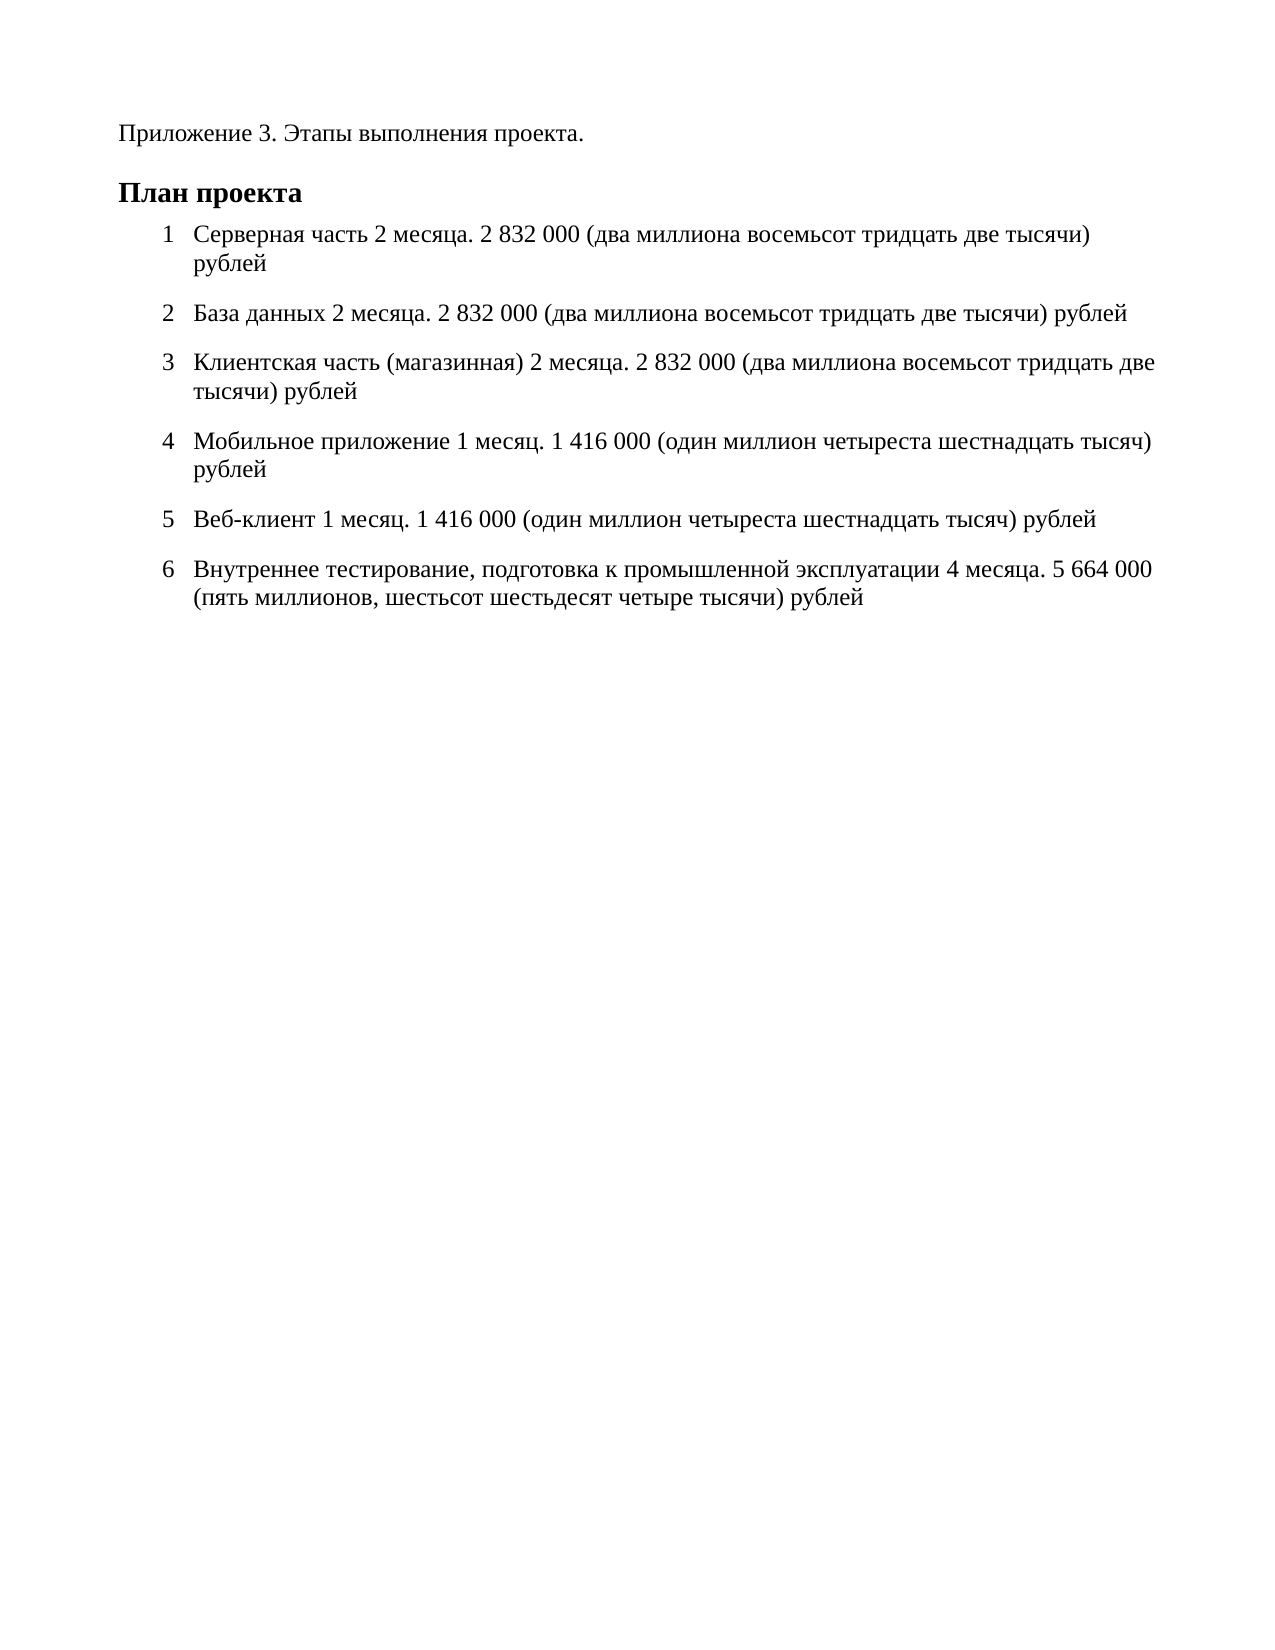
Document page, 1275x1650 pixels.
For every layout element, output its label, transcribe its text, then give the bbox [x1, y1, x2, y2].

list Мобильное приложение 1 месяц. 1 416 000 (один миллион четыреста шестнадцать тысяч) рублей [156, 426, 1157, 483]
list Клиентская часть (магазинная) 2 месяца. 2 832 000 (два миллиона восемьсот тридцать две тысячи) рублей [156, 347, 1157, 405]
subtitle План проекта [118, 176, 1157, 209]
text Приложение 3. Этапы выполнения проекта. [118, 118, 1157, 147]
list Серверная часть 2 месяца. 2 832 000 (два миллиона восемьсот тридцать две тысячи) рублей [156, 219, 1157, 277]
list Веб-клиент 1 месяц. 1 416 000 (один миллион четыреста шестнадцать тысяч) рублей [156, 504, 1157, 533]
list База данных 2 месяца. 2 832 000 (два миллиона восемьсот тридцать две тысячи) рублей [156, 298, 1157, 327]
list Внутреннее тестирование, подготовка к промышленной эксплуатации 4 месяца. 5 664 000 (пять миллионов, шестьсот шестьдесят четыре тысячи) рублей [156, 554, 1157, 611]
